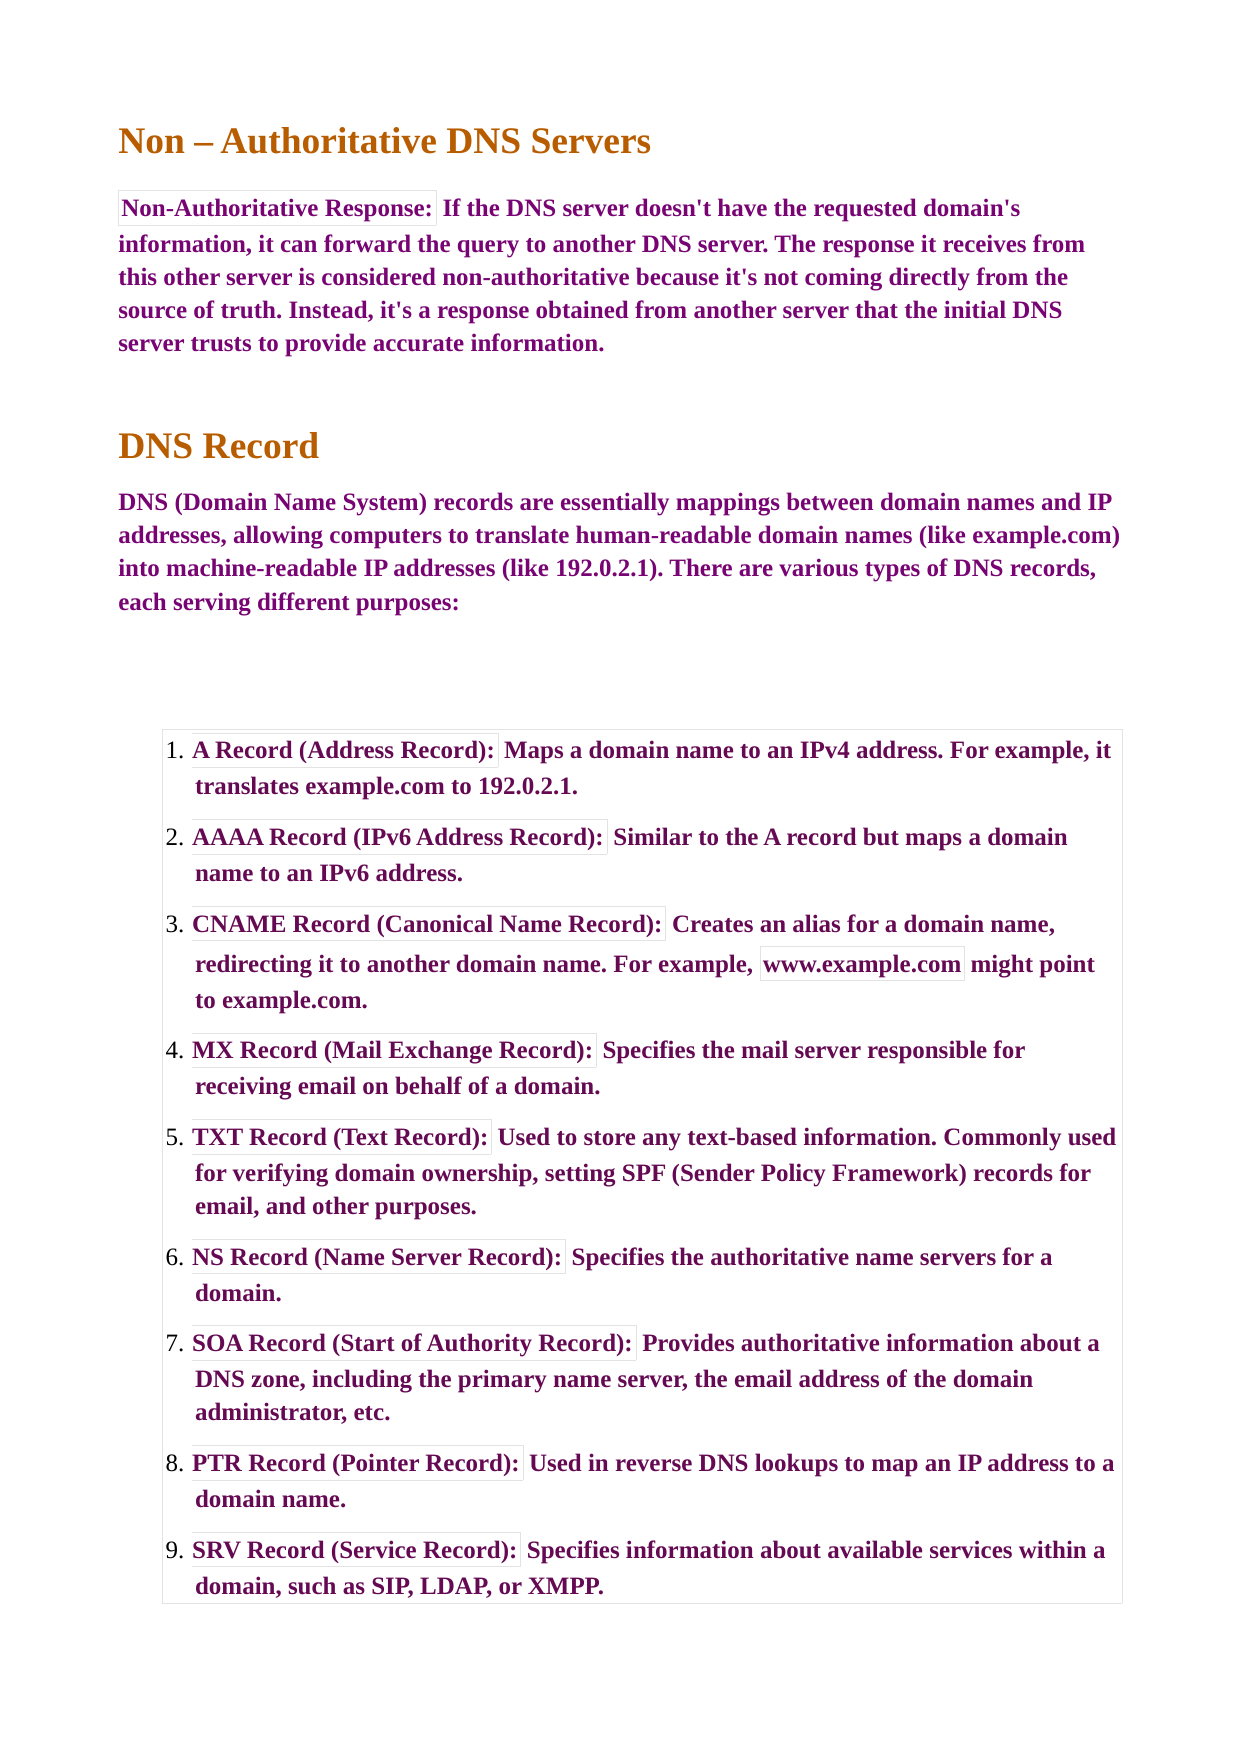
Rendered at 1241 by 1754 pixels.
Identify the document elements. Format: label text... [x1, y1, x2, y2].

text DNS (Domain Name System) records are essentially mappings between domain names and IP addresses, allowing computers to translate human-readable domain names (like example.com) into machine-readable IP addresses (like 192.0.2.1). There are various types of DNS records, each serving different purposes: [118, 487, 1122, 615]
list SOA Record (Start of Authority Record): Provides authoritative information about a DNS zone, including the primary name server, the email address of the domain administrator, etc. [163, 1322, 1122, 1426]
list PTR Record (Pointer Record): Used in reverse DNS lookups to map an IP address to a domain name. [163, 1442, 1122, 1513]
list AAAA Record (IPv6 Address Record): Similar to the A record but maps a domain name to an IPv6 address. [163, 816, 1122, 887]
list TXT Record (Text Record): Used to store any text-based information. Commonly used for verifying domain ownership, setting SPF (Sender Policy Framework) records for email, and other purposes. [163, 1116, 1122, 1220]
list NS Record (Name Server Record): Specifies the authoritative name servers for a domain. [163, 1236, 1122, 1307]
list A Record (Address Record): Maps a domain name to an IPv4 address. For example, it translates example.com to 192.0.2.1. [163, 730, 1122, 800]
text DNS Record [118, 423, 1122, 466]
text Non – Authoritative DNS Servers [118, 118, 1122, 161]
list CNAME Record (Canonical Name Record): Creates an alias for a domain name, redirecting it to another domain name. For example, www.example.com might point to example.com. [163, 903, 1122, 1013]
text Non-Authoritative Response: If the DNS server doesn't have the requested domain's information, it can forward the query to another DNS server. The response it receives from this other server is considered non-authoritative because it's not coming directly from the source of truth. Instead, it's a response obtained from another server that the initial DNS server trusts to provide accurate information. [118, 190, 1122, 357]
list MX Record (Mail Exchange Record): Specifies the mail server responsible for receiving email on behalf of a domain. [163, 1029, 1122, 1100]
list SRV Record (Service Record): Specifies information about available services within a domain, such as SIP, LDAP, or XMPP. [163, 1529, 1122, 1603]
